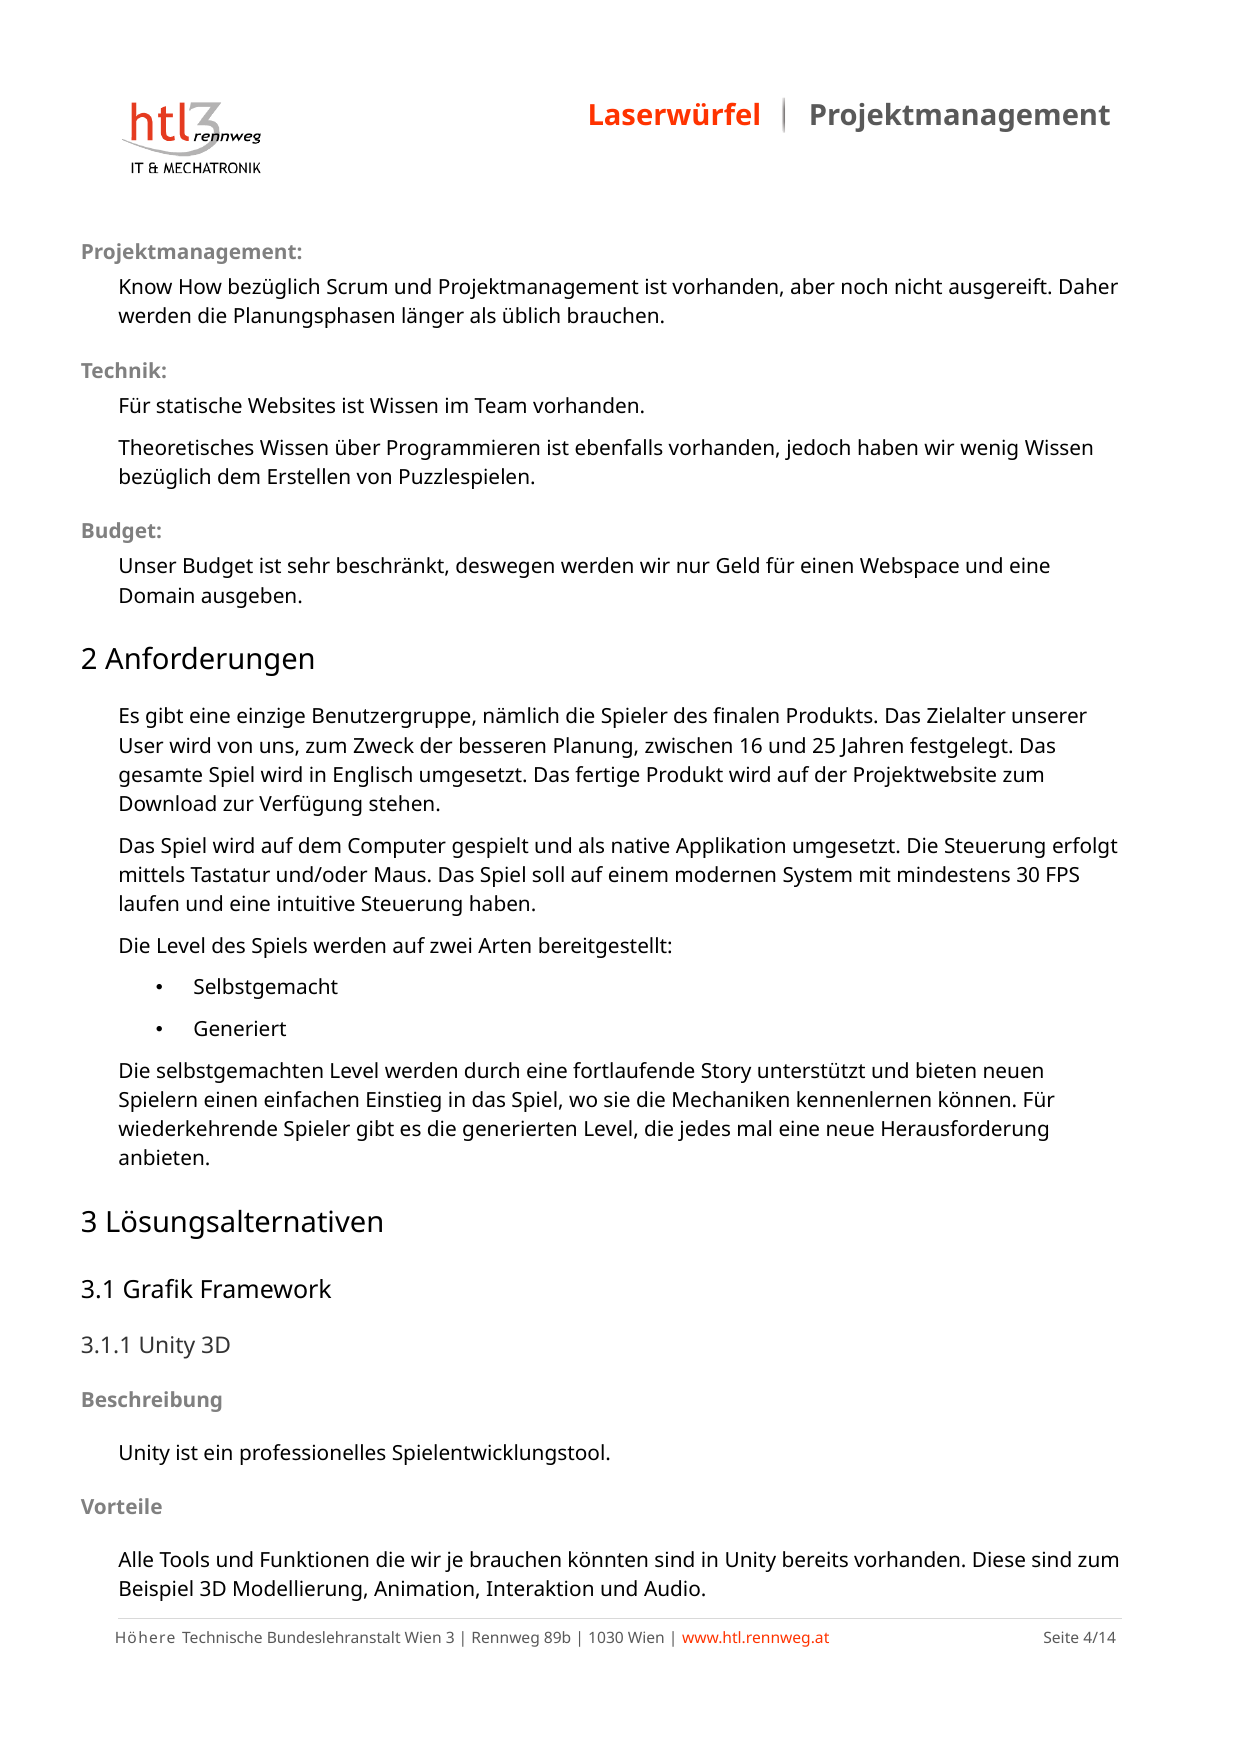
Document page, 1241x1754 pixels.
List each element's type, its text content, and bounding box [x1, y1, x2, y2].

subtitle Beschreibung [81, 1384, 1122, 1413]
subtitle Technik: [81, 355, 1122, 384]
picture [781, 97, 786, 133]
text Für statische Websites ist Wissen im Team vorhanden. [118, 390, 1122, 419]
subtitle Anforderungen [81, 646, 1122, 676]
subtitle Grafik Framework [81, 1276, 1122, 1305]
text Know How bezüglich Scrum und Projektmanagement ist vorhanden, aber noch nicht ausgereift. Daher werden die Planungsphasen länger als üblich brauchen. [118, 271, 1122, 330]
subtitle Projektmanagement: [81, 236, 1122, 265]
list Generiert [156, 1013, 1122, 1042]
text Theoretisches Wissen über Programmieren ist ebenfalls vorhanden, jedoch haben wir wenig Wissen bezüglich dem Erstellen von Puzzlespielen. [118, 432, 1122, 490]
text Unser Budget ist sehr beschränkt, deswegen werden wir nur Geld für einen Webspace und eine Domain ausgeben. [118, 551, 1122, 609]
list Alle Tools und Funktionen die wir je brauchen könnten sind in Unity bereits vorhanden. Diese sind zum Beispiel 3D Modellierung, Animation, Interaktion und Audio. [118, 1546, 1122, 1602]
text Die Level des Spiels werden auf zwei Arten bereitgestellt: [118, 930, 1122, 959]
subtitle Unity 3D [81, 1330, 1122, 1359]
text Es gibt eine einzige Benutzergruppe, nämlich die Spieler des finalen Produkts. Das Zielalter unserer User wird von uns, zum Zweck der besseren Planung, zwischen 16 und 25 Jahren festgelegt. Das gesamte Spiel wird in Englisch umgesetzt. Das fertige Produkt wird auf der Projektwebsite zum Download zur Verfügung stehen. [118, 701, 1122, 817]
text Das Spiel wird auf dem Computer gespielt und als native Applikation umgesetzt. Die Steuerung erfolgt mittels Tastatur und/oder Maus. Das Spiel soll auf einem modernen System mit mindestens 30 FPS laufen und eine intuitive Steuerung haben. [118, 830, 1122, 917]
picture [121, 102, 261, 174]
subtitle Budget: [81, 515, 1122, 544]
text Die selbstgemachten Level werden durch eine fortlaufende Story unterstützt und bieten neuen Spielern einen einfachen Einstieg in das Spiel, wo sie die Mechaniken kennenlernen können. Für wiederkehrende Spieler gibt es die generierten Level, die jedes mal eine neue Herausforderung anbieten. [118, 1055, 1122, 1171]
list Selbstgemacht [156, 971, 1122, 1001]
subtitle Lösungsalternativen [81, 1209, 1122, 1238]
list Unity ist ein professionelles Spielentwicklungstool. [118, 1438, 1122, 1466]
subtitle Vorteile [81, 1491, 1122, 1521]
